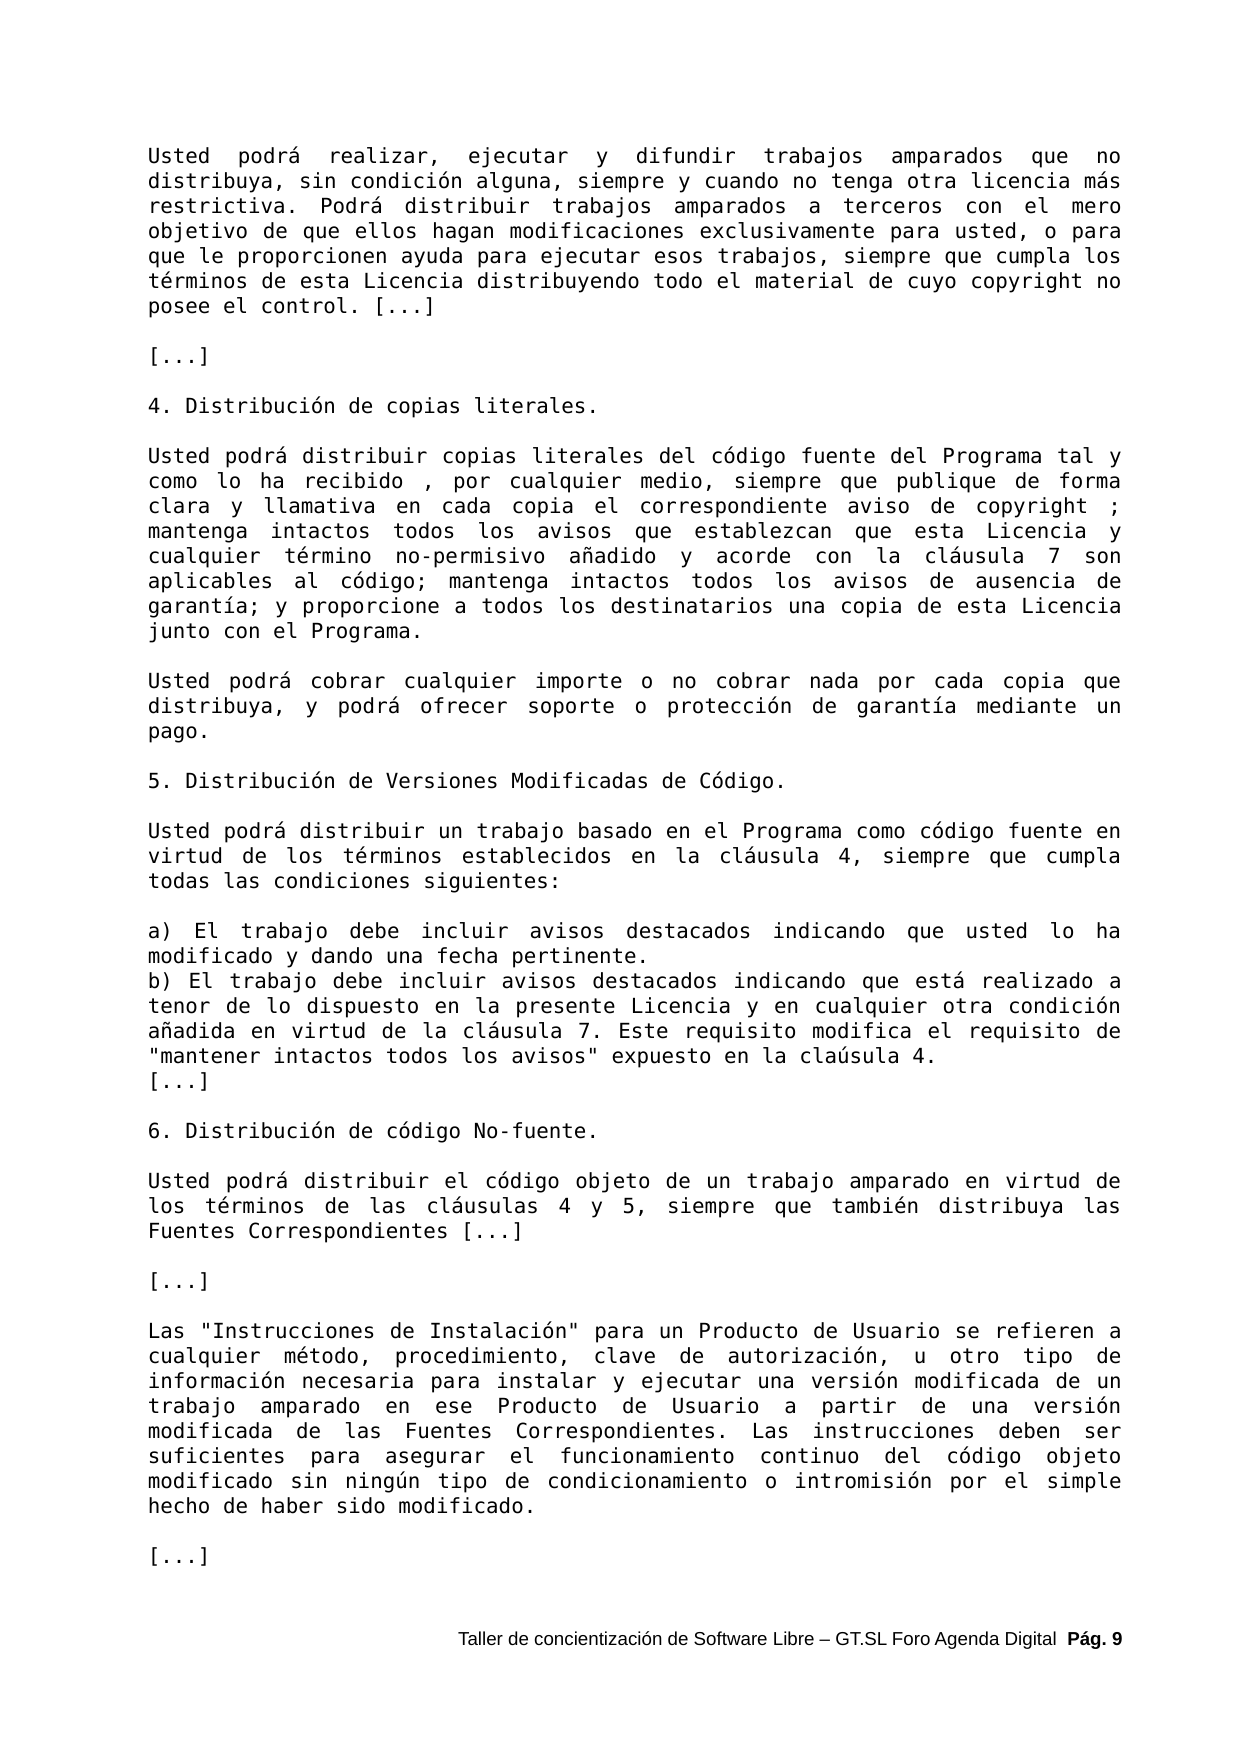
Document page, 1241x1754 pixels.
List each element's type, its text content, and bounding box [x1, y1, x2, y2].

text [...] [148, 343, 1122, 368]
text a) El trabajo debe incluir avisos destacados indicando que usted lo ha modificado y dando una fecha pertinente. [148, 918, 1122, 968]
text Usted podrá distribuir copias literales del código fuente del Programa tal y como lo ha recibido , por cualquier medio, siempre que publique de forma clara y llamativa en cada copia el correspondiente aviso de copyright ; mantenga intactos todos los avisos que establezcan que esta Licencia y cualquier término no-permisivo añadido y acorde con la cláusula 7 son aplicables al código; mantenga intactos todos los avisos de ausencia de garantía; y proporcione a todos los destinatarios una copia de esta Licencia junto con el Programa. [148, 443, 1122, 643]
text Usted podrá distribuir el código objeto de un trabajo amparado en virtud de los términos de las cláusulas 4 y 5, siempre que también distribuya las Fuentes Correspondientes [...] [148, 1168, 1122, 1243]
text Usted podrá cobrar cualquier importe o no cobrar nada por cada copia que distribuya, y podrá ofrecer soporte o protección de garantía mediante un pago. [148, 668, 1122, 743]
text Las "Instrucciones de Instalación" para un Producto de Usuario se refieren a cualquier método, procedimiento, clave de autorización, u otro tipo de información necesaria para instalar y ejecutar una versión modificada de un trabajo amparado en ese Producto de Usuario a partir de una versión modificada de las Fuentes Correspondientes. Las instrucciones deben ser suficientes para asegurar el funcionamiento continuo del código objeto modificado sin ningún tipo de condicionamiento o intromisión por el simple hecho de haber sido modificado. [148, 1318, 1122, 1518]
text b) El trabajo debe incluir avisos destacados indicando que está realizado a tenor de lo dispuesto en la presente Licencia y en cualquier otra condición añadida en virtud de la cláusula 7. Este requisito modifica el requisito de "mantener intactos todos los avisos" expuesto en la claúsula 4. [148, 968, 1122, 1068]
text [...] [148, 1268, 1122, 1293]
text 5. Distribución de Versiones Modificadas de Código. [148, 768, 1122, 793]
text 4. Distribución de copias literales. [148, 393, 1122, 418]
text 6. Distribución de código No-fuente. [148, 1118, 1122, 1143]
text [...] [148, 1068, 1122, 1093]
text Usted podrá realizar, ejecutar y difundir trabajos amparados que no distribuya, sin condición alguna, siempre y cuando no tenga otra licencia más restrictiva. Podrá distribuir trabajos amparados a terceros con el mero objetivo de que ellos hagan modificaciones exclusivamente para usted, o para que le proporcionen ayuda para ejecutar esos trabajos, siempre que cumpla los términos de esta Licencia distribuyendo todo el material de cuyo copyright no posee el control. [...] [148, 143, 1122, 318]
text [...] [148, 1543, 1122, 1568]
text Usted podrá distribuir un trabajo basado en el Programa como código fuente en virtud de los términos establecidos en la cláusula 4, siempre que cumpla todas las condiciones siguientes: [148, 818, 1122, 893]
